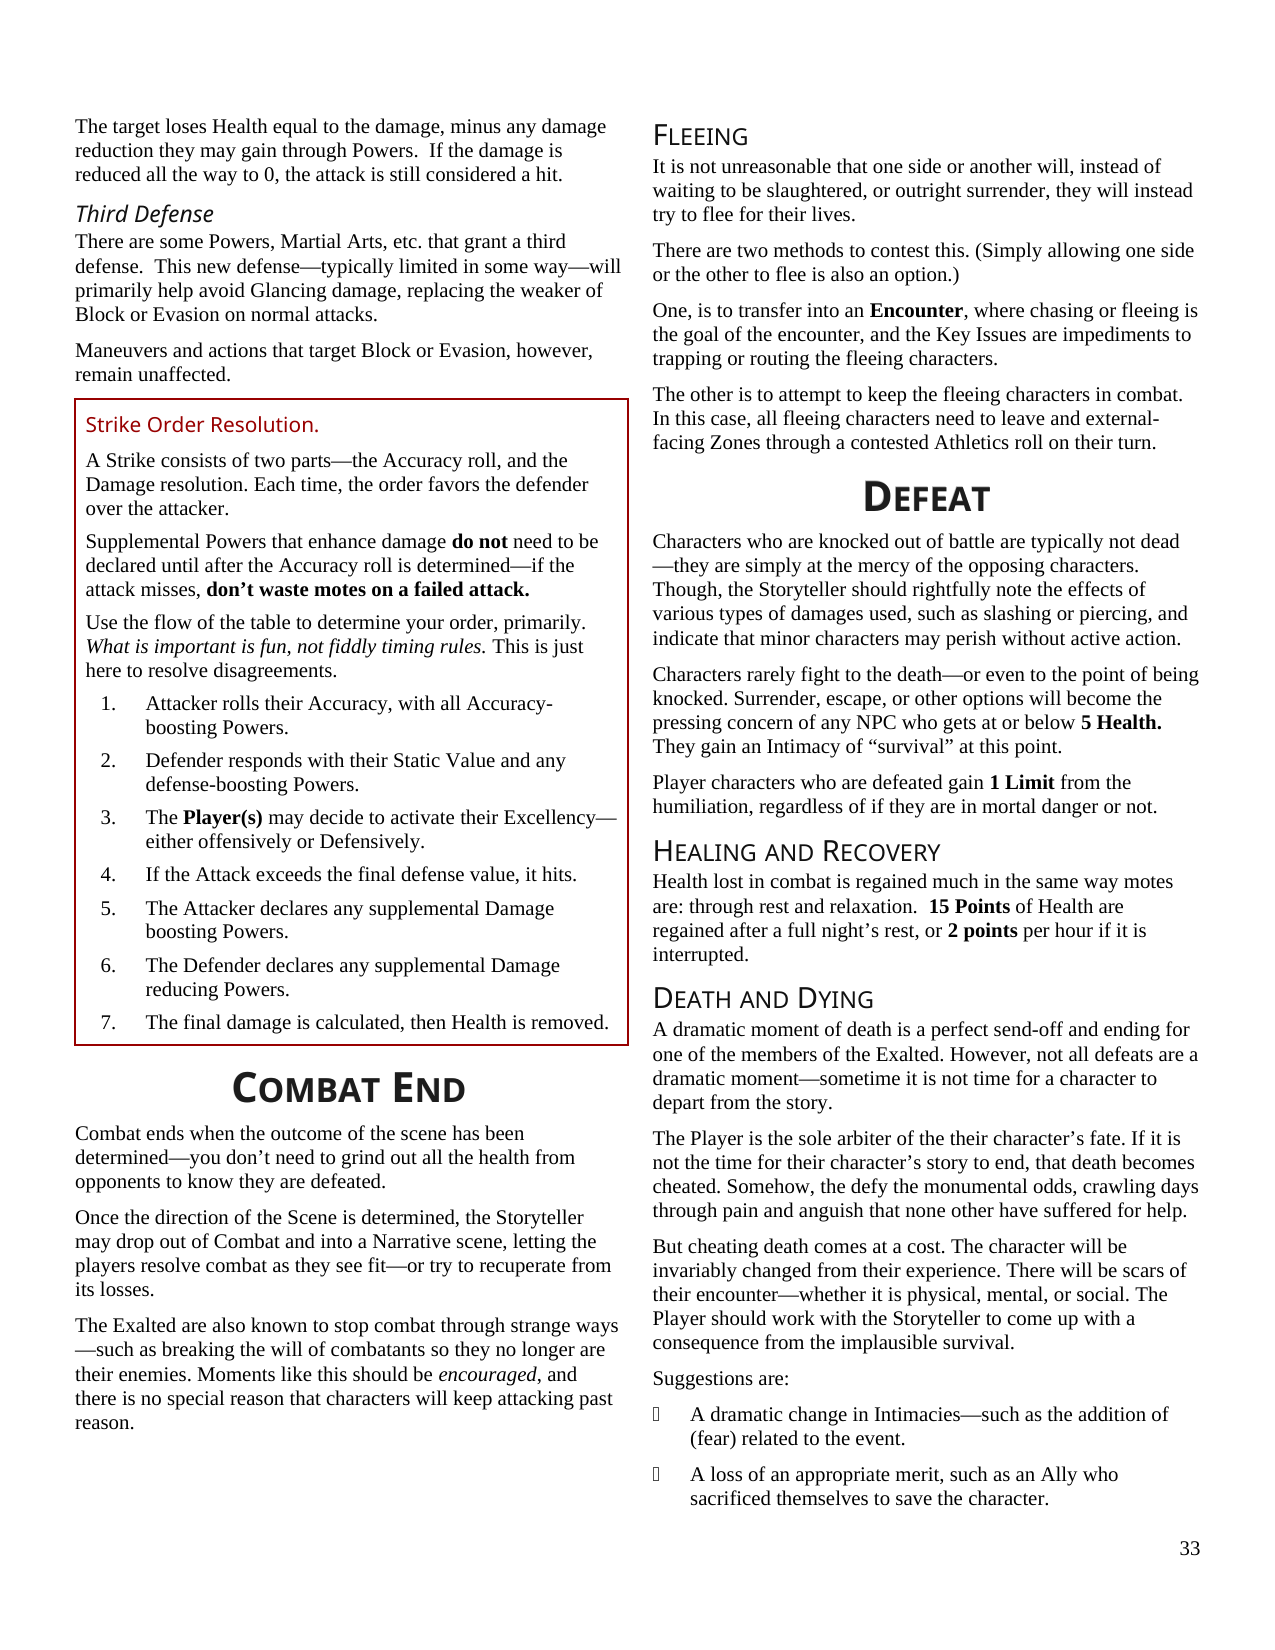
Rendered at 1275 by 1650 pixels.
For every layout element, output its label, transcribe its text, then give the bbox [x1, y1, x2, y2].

text Maneuvers and actions that target Block or Evasion, however, remain unaffected. [75, 338, 622, 386]
text Suggestions are: [652, 1366, 1200, 1390]
text The Player is the sole arbiter of the their character’s fate. If it is not the time for their character’s story to end, that death becomes cheated. Somehow, the defy the monumental odds, crawling days through pain and anguish that none other have suffered for help. [652, 1126, 1200, 1222]
list A dramatic change in Intimacies—such as the addition of (fear) related to the event. [652, 1402, 1200, 1450]
text Once the direction of the Scene is determined, the Storyteller may drop out of Combat and into a Narrative scene, letting the players resolve combat as they see fit—or try to recuperate from its losses. [75, 1205, 622, 1301]
text The Exalted are also known to stop combat through strange ways—such as breaking the will of combatants so they no longer are their enemies. Moments like this should be encouraged, and there is no special reason that characters will keep attacking past reason. [75, 1313, 622, 1434]
text But cheating death comes at a cost. The character will be invariably changed from their experience. There will be scars of their encounter—whether it is physical, mental, or social. The Player should work with the Storyteller to come up with a consequence from the implausible survival. [652, 1234, 1200, 1354]
text One, is to transfer into an Encounter, where chasing or fleeing is the goal of the encounter, and the Key Issues are impediments to trapping or routing the fleeing characters. [652, 298, 1200, 370]
subtitle Healing and Recovery [652, 830, 1200, 869]
text It is not unreasonable that one side or another will, instead of waiting to be slaughtered, or outright surrender, they will instead try to flee for their lives. [652, 154, 1200, 226]
subtitle Fleeing [652, 114, 1200, 154]
subtitle Combat End [75, 1058, 622, 1115]
text A dramatic moment of death is a perfect send-off and ending for one of the members of the Exalted. However, not all defeats are a dramatic moment—sometime it is not time for a character to depart from the story. [652, 1017, 1200, 1114]
text Combat ends when the outcome of the scene has been determined—you don’t need to grind out all the health from opponents to know they are defeated. [75, 1121, 622, 1193]
text Characters who are knocked out of battle are typically not dead—they are simply at the mercy of the opposing characters. Though, the Storyteller should rightfully note the effects of various types of damages used, such as slashing or piercing, and indicate that minor characters may perish without active action. [652, 529, 1200, 649]
subtitle Defeat [652, 466, 1200, 523]
text Player characters who are defeated gain 1 Limit from the humiliation, regardless of if they are in mortal danger or not. [652, 770, 1200, 818]
subtitle Third Defense [75, 198, 622, 229]
text Health lost in combat is regained much in the same way motes are: through rest and relaxation. 15 Points of Health are regained after a full night’s rest, or 2 points per hour if it is interrupted. [652, 869, 1200, 966]
list A loss of an appropriate merit, such as an Ally who sacrificed themselves to save the character. [652, 1462, 1200, 1510]
table_header Strike Order Resolution. A Strike consists of two parts—the Accuracy roll, and the Damage resolution. Each time, the order favors the defender over the attacker. Supplemental Powers that enhance damage do not need to be declared until after the Accuracy roll is determined—if the attack misses, don’t waste motes on a failed attack. Use the flow of the table to determine your order, primarily. What is important is fun, not fiddly timing rules. This is just here to resolve disagreements. Attacker rolls their Accuracy, with all Accuracy-boosting Powers. Defender responds with their Static Value and any defense-boosting Powers. The Player(s) may decide to activate their Excellency—either offensively or Defensively. If the Attack exceeds the final defense value, it hits. The Attacker declares any supplemental Damage boosting Powers. The Defender declares any supplemental Damage reducing Powers. The final damage is calculated, then Health is removed. [76, 400, 627, 1044]
subtitle Death and Dying [652, 978, 1200, 1017]
text There are some Powers, Martial Arts, etc. that grant a third defense. This new defense—typically limited in some way—will primarily help avoid Glancing damage, replacing the weaker of Block or Evasion on normal attacks. [75, 229, 622, 326]
text Characters rarely fight to the death—or even to the point of being knocked. Surrender, escape, or other options will become the pressing concern of any NPC who gets at or below 5 Health. They gain an Intimacy of “survival” at this point. [652, 661, 1200, 758]
text The target loses Health equal to the damage, minus any damage reduction they may gain through Powers. If the damage is reduced all the way to 0, the attack is still considered a hit. [75, 114, 622, 186]
text The other is to attempt to keep the fleeing characters in combat. In this case, all fleeing characters need to leave and external-facing Zones through a contested Athletics roll on their turn. [652, 382, 1200, 454]
text There are two methods to contest this. (Simply allowing one side or the other to flee is also an option.) [652, 238, 1200, 286]
